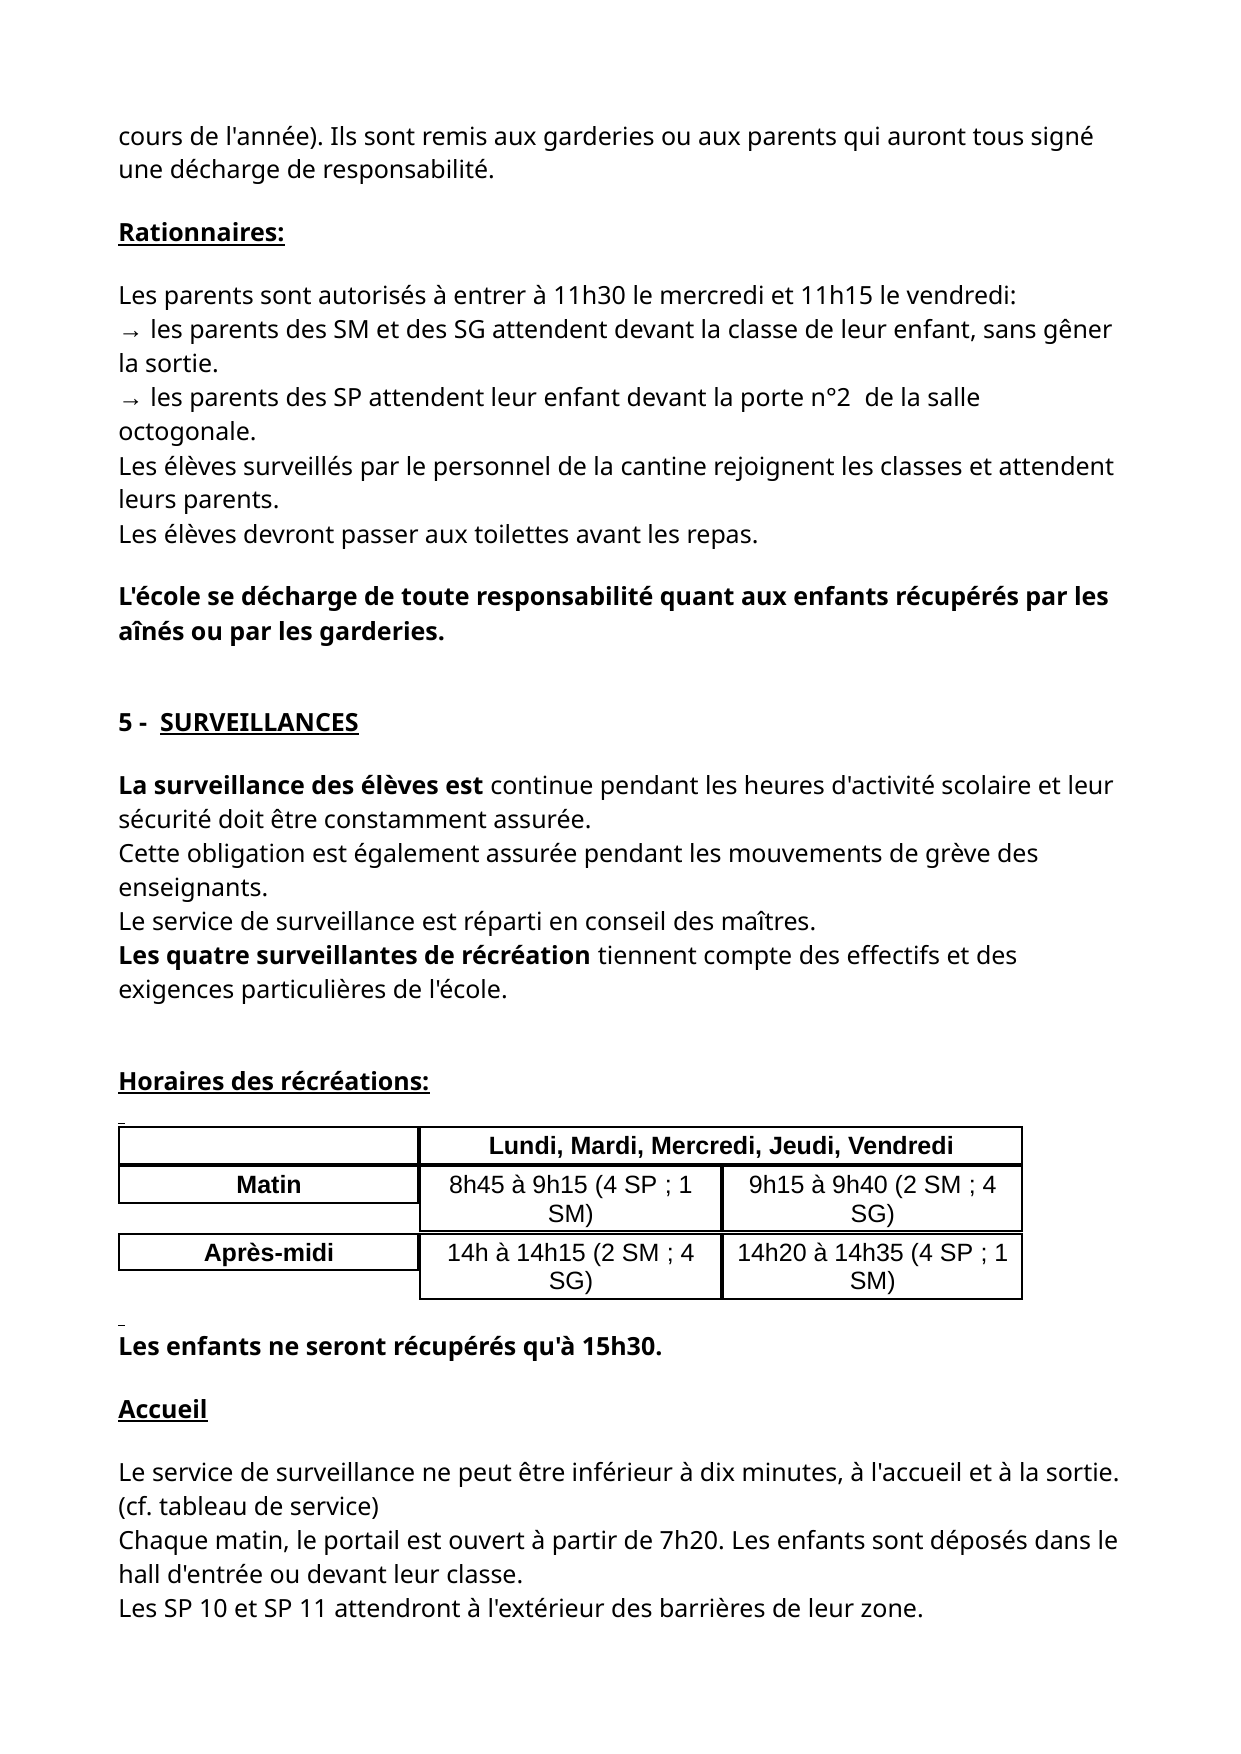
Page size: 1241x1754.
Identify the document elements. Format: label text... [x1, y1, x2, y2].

text Les enfants ne seront récupérés qu'à 15h30. [118, 1329, 1122, 1363]
table_cell Matin [120, 1167, 417, 1202]
table_header [120, 1128, 417, 1163]
table_cell 9h15 à 9h40 (2 SM ; 4 SG) [724, 1167, 1021, 1230]
text → les parents des SP attendent leur enfant devant la porte n°2 de la salle octogonale. [118, 380, 1122, 448]
table_header Lundi, Mardi, Mercredi, Jeudi, Vendredi [421, 1128, 1021, 1163]
text Rationnaires: [118, 215, 1122, 249]
text La surveillance des élèves est continue pendant les heures d'activité scolaire et leur sécurité doit être constamment assurée. [118, 767, 1122, 836]
text Les élèves devront passer aux toilettes avant les repas. [118, 516, 1122, 550]
table_cell 14h20 à 14h35 (4 SP ; 1 SM) [724, 1235, 1021, 1298]
text cours de l'année). Ils sont remis aux garderies ou aux parents qui auront tous signé une décharge de responsabilité. [118, 118, 1122, 186]
text Chaque matin, le portail est ouvert à partir de 7h20. Les enfants sont déposés dans le hall d'entrée ou devant leur classe. [118, 1522, 1122, 1591]
text Horaires des récréations: [118, 1063, 1122, 1097]
table_cell Après-midi [120, 1235, 417, 1269]
text → les parents des SM et des SG attendent devant la classe de leur enfant, sans gêner la sortie. [118, 312, 1122, 380]
text 5 - SURVEILLANCES [118, 705, 1122, 739]
text Les SP 10 et SP 11 attendront à l'extérieur des barrières de leur zone. [118, 1591, 1122, 1625]
text Les parents sont autorisés à entrer à 11h30 le mercredi et 11h15 le vendredi: [118, 278, 1122, 312]
text Le service de surveillance ne peut être inférieur à dix minutes, à l'accueil et à la sortie. (cf. tableau de service) [118, 1454, 1122, 1522]
table_cell 14h à 14h15 (2 SM ; 4 SG) [421, 1235, 720, 1298]
text L'école se décharge de toute responsabilité quant aux enfants récupérés par les aînés ou par les garderies. [118, 579, 1122, 647]
text Accueil [118, 1392, 1122, 1426]
text Le service de surveillance est réparti en conseil des maîtres. [118, 904, 1122, 938]
text Les élèves surveillés par le personnel de la cantine rejoignent les classes et attendent leurs parents. [118, 448, 1122, 516]
text Les quatre surveillantes de récréation tiennent compte des effectifs et des exigences particulières de l'école. [118, 938, 1122, 1006]
text Cette obligation est également assurée pendant les mouvements de grève des enseignants. [118, 836, 1122, 904]
table_cell [118, 1271, 419, 1300]
table_cell [118, 1204, 419, 1232]
table_cell 8h45 à 9h15 (4 SP ; 1 SM) [421, 1167, 720, 1230]
